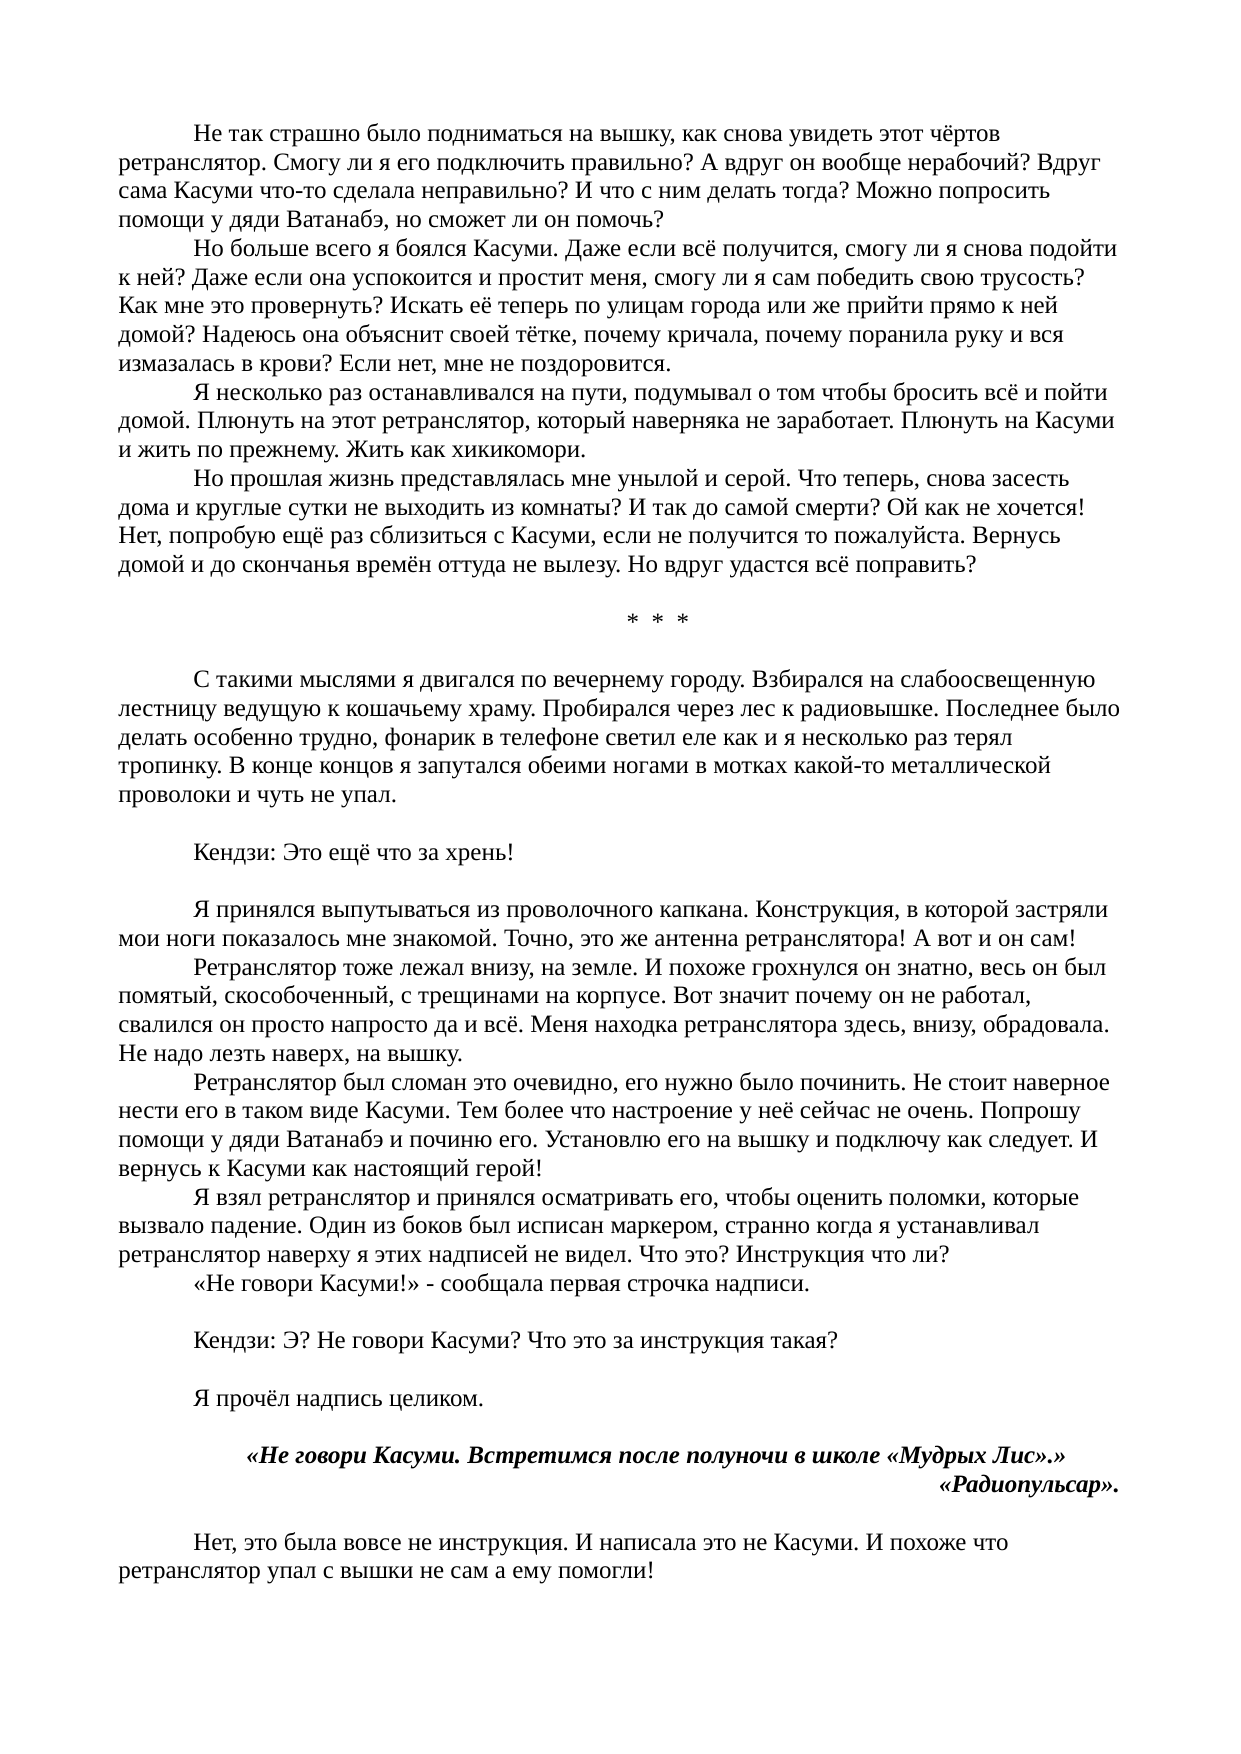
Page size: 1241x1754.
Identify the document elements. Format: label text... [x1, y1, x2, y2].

text Но прошлая жизнь представлялась мне унылой и серой. Что теперь, снова засесть дома и круглые сутки не выходить из комнаты? И так до самой смерти? Ой как не хочется! Нет, попробую ещё раз сблизиться с Касуми, если не получится то пожалуйста. Вернусь домой и до скончанья времён оттуда не вылезу. Но вдруг удастся всё поправить? [118, 463, 1122, 578]
text Кендзи: Это ещё что за хрень! [118, 837, 1122, 866]
text Но больше всего я боялся Касуми. Даже если всё получится, смогу ли я снова подойти к ней? Даже если она успокоится и простит меня, смогу ли я сам победить свою трусость? Как мне это провернуть? Искать её теперь по улицам города или же прийти прямо к ней домой? Надеюсь она объяснит своей тётке, почему кричала, почему поранила руку и вся измазалась в крови? Если нет, мне не поздоровится. [118, 233, 1122, 377]
text Я прочёл надпись целиком. [118, 1383, 1122, 1412]
text Я несколько раз останавливался на пути, подумывал о том чтобы бросить всё и пойти домой. Плюнуть на этот ретранслятор, который наверняка не заработает. Плюнуть на Касуми и жить по прежнему. Жить как хикикомори. [118, 377, 1122, 463]
text Ретранслятор тоже лежал внизу, на земле. И похоже грохнулся он знатно, весь он был помятый, скособоченный, с трещинами на корпусе. Вот значит почему он не работал, свалился он просто напросто да и всё. Меня находка ретранслятора здесь, внизу, обрадовала. Не надо лезть наверх, на вышку. [118, 952, 1122, 1067]
text * * * [118, 607, 1122, 636]
text Кендзи: Э? Не говори Касуми? Что это за инструкция такая? [118, 1326, 1122, 1354]
text Не так страшно было подниматься на вышку, как снова увидеть этот чёртов ретранслятор. Смогу ли я его подключить правильно? А вдруг он вообще нерабочий? Вдруг сама Касуми что-то сделала неправильно? И что с ним делать тогда? Можно попросить помощи у дяди Ватанабэ, но сможет ли он помочь? [118, 118, 1122, 233]
text Нет, это была вовсе не инструкция. И написала это не Касуми. И похоже что ретранслятор упал с вышки не сам а ему помогли! [118, 1527, 1122, 1584]
text «Радиопульсар». [118, 1469, 1122, 1498]
text Я взял ретранслятор и принялся осматривать его, чтобы оценить поломки, которые вызвало падение. Один из боков был исписан маркером, странно когда я устанавливал ретранслятор наверху я этих надписей не видел. Что это? Инструкция что ли? [118, 1182, 1122, 1268]
text Я принялся выпутываться из проволочного капкана. Конструкция, в которой застряли мои ноги показалось мне знакомой. Точно, это же антенна ретранслятора! А вот и он сам! [118, 894, 1122, 952]
text Ретранслятор был сломан это очевидно, его нужно было починить. Не стоит наверное нести его в таком виде Касуми. Тем более что настроение у неё сейчас не очень. Попрошу помощи у дяди Ватанабэ и починю его. Установлю его на вышку и подключу как следует. И вернусь к Касуми как настоящий герой! [118, 1067, 1122, 1182]
text «Не говори Касуми. Встретимся после полуночи в школе «Мудрых Лис».» [118, 1441, 1122, 1469]
text С такими мыслями я двигался по вечернему городу. Взбирался на слабоосвещенную лестницу ведущую к кошачьему храму. Пробирался через лес к радиовышке. Последнее было делать особенно трудно, фонарик в телефоне светил еле как и я несколько раз терял тропинку. В конце концов я запутался обеими ногами в мотках какой-то металлической проволоки и чуть не упал. [118, 664, 1122, 808]
text «Не говори Касуми!» - сообщала первая строчка надписи. [118, 1268, 1122, 1297]
